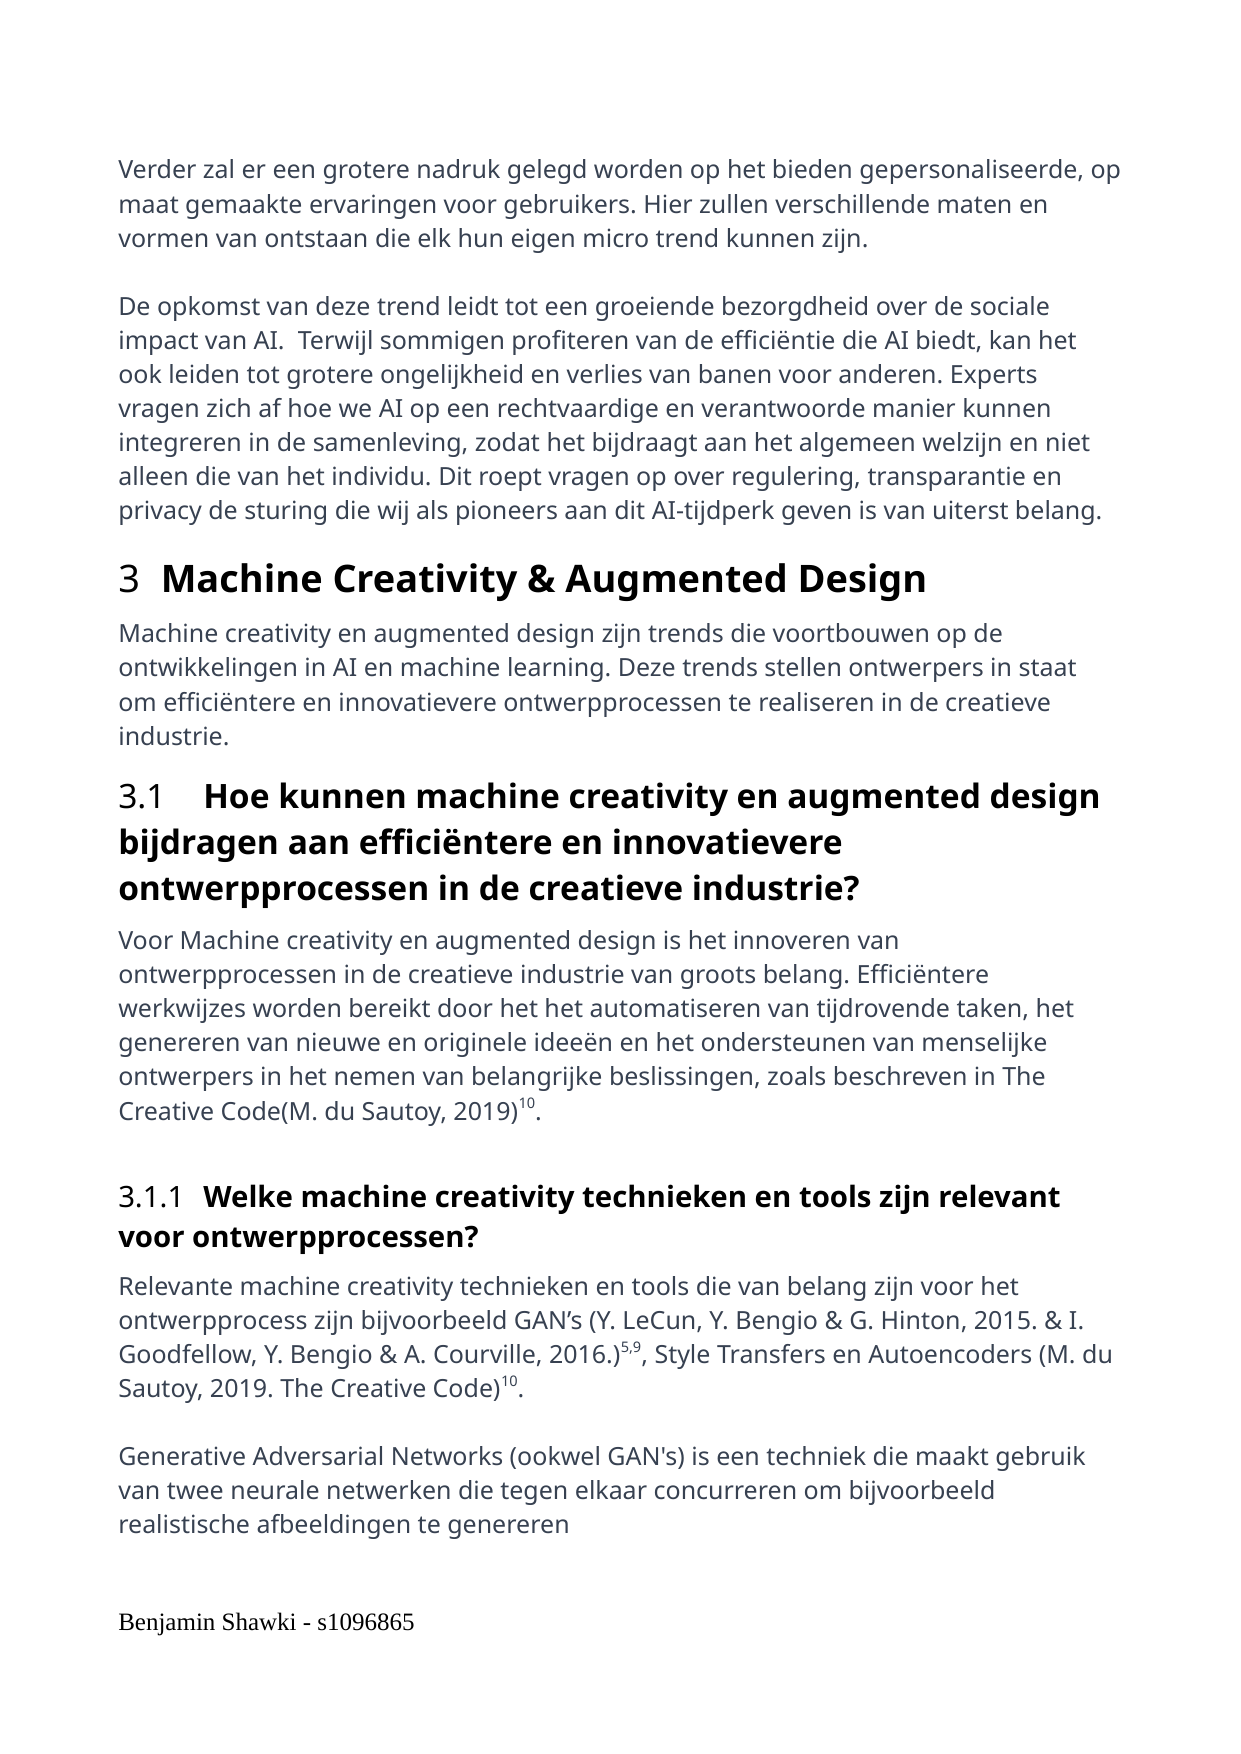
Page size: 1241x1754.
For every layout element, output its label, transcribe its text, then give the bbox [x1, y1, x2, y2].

text Voor Machine creativity en augmented design is het innoveren van ontwerpprocessen in de creatieve industrie van groots belang. Efficiëntere werkwijzes worden bereikt door het het automatiseren van tijdrovende taken, het genereren van nieuwe en originele ideeën en het ondersteunen van menselijke ontwerpers in het nemen van belangrijke beslissingen, zoals beschreven in The Creative Code(M. du Sautoy, 2019)10. [118, 923, 1122, 1127]
text Relevante machine creativity technieken en tools die van belang zijn voor het ontwerpprocess zijn bijvoorbeeld GAN’s (Y. LeCun, Y. Bengio & G. Hinton, 2015. & I. Goodfellow, Y. Bengio & A. Courville, 2016.)5,9, Style Transfers en Autoencoders (M. du Sautoy, 2019. The Creative Code)10. [118, 1268, 1122, 1404]
text Machine creativity en augmented design zijn trends die voortbouwen op de ontwikkelingen in AI en machine learning. Deze trends stellen ontwerpers in staat om efficiëntere en innovatievere ontwerpprocessen te realiseren in de creatieve industrie. [118, 616, 1122, 752]
text De opkomst van deze trend leidt tot een groeiende bezorgdheid over de sociale impact van AI. Terwijl sommigen profiteren van de efficiëntie die AI biedt, kan het ook leiden tot grotere ongelijkheid en verlies van banen voor anderen. Experts vragen zich af hoe we AI op een rechtvaardige en verantwoorde manier kunnen integreren in de samenleving, zodat het bijdraagt aan het algemeen welzijn en niet alleen die van het individu. Dit roept vragen op over regulering, transparantie en privacy de sturing die wij als pioneers aan dit AI-tijdperk geven is van uiterst belang. [118, 288, 1122, 527]
subtitle Welke machine creativity technieken en tools zijn relevant voor ontwerpprocessen? [118, 1176, 1122, 1256]
subtitle Machine Creativity & Augmented Design [118, 552, 1122, 603]
text Generative Adversarial Networks (ookwel GAN's) is een techniek die maakt gebruik van twee neurale netwerken die tegen elkaar concurreren om bijvoorbeeld realistische afbeeldingen te genereren [118, 1439, 1122, 1541]
text Verder zal er een grotere nadruk gelegd worden op het bieden gepersonaliseerde, op maat gemaakte ervaringen voor gebruikers. Hier zullen verschillende maten en vormen van ontstaan die elk hun eigen micro trend kunnen zijn. [118, 118, 1122, 254]
subtitle Hoe kunnen machine creativity en augmented design bijdragen aan efficiëntere en innovatievere ontwerpprocessen in de creatieve industrie? [118, 773, 1122, 910]
